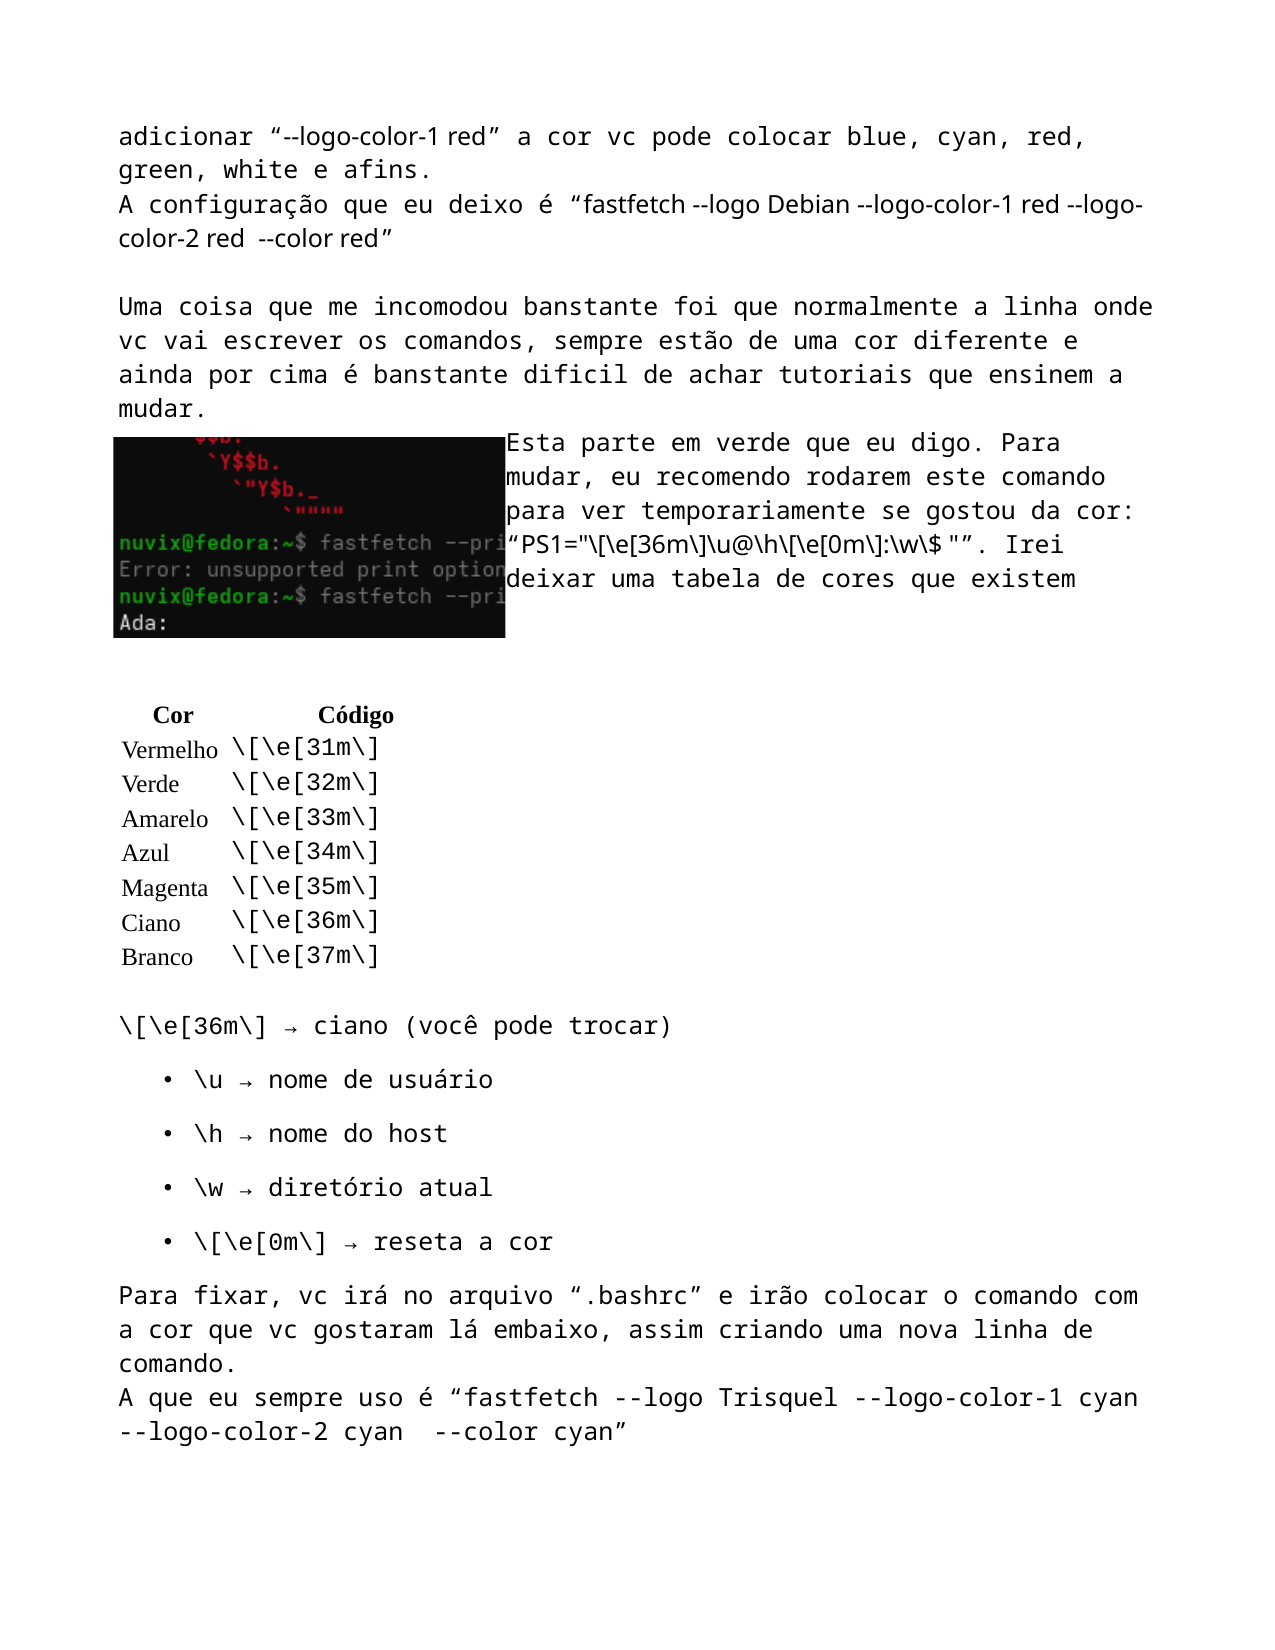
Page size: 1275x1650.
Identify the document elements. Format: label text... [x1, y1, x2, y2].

text Para fixar, vc irá no arquivo “.bashrc” e irão colocar o comando com a cor que vc gostaram lá embaixo, assim criando uma nova linha de comando. [118, 1278, 1157, 1380]
table_cell Vermelho [118, 732, 228, 766]
table_cell Verde [118, 766, 228, 801]
table_cell Magenta [118, 870, 228, 905]
text A que eu sempre uso é “fastfetch --logo Trisquel --logo-color-1 cyan --logo-color-2 cyan --color cyan” [118, 1380, 1157, 1482]
table_cell Amarelo [118, 801, 228, 836]
picture [113, 437, 506, 638]
text Uma coisa que me incomodou banstante foi que normalmente a linha onde vc vai escrever os comandos, sempre estão de uma cor diferente e ainda por cima é banstante dificil de achar tutoriais que ensinem a mudar. [118, 288, 1157, 425]
table_cell \[\e[33m\] [228, 801, 484, 836]
table_cell Azul [118, 836, 228, 870]
list \u → nome de usuário [164, 1062, 1157, 1096]
table_cell \[\e[34m\] [228, 836, 484, 870]
table_cell \[\e[31m\] [228, 732, 484, 766]
list \w → diretório atual [164, 1170, 1157, 1204]
table_cell \[\e[36m\] [228, 905, 484, 939]
table_cell \[\e[32m\] [228, 766, 484, 801]
text A configuração que eu deixo é “fastfetch --logo Debian --logo-color-1 red --logo-color-2 red --color red” [118, 186, 1157, 254]
text adicionar “--logo-color-1 red” a cor vc pode colocar blue, cyan, red, green, white e afins. [118, 118, 1157, 186]
list \[\e[0m\] → reseta a cor [164, 1224, 1157, 1258]
table_cell Branco [118, 939, 228, 974]
text \[\e[36m\] → ciano (você pode trocar) [118, 1008, 1157, 1042]
table_header Código [228, 697, 484, 732]
table_cell \[\e[37m\] [228, 939, 484, 974]
table_header Cor [118, 697, 228, 732]
table_cell Ciano [118, 905, 228, 939]
list \h → nome do host [164, 1116, 1157, 1150]
table_cell \[\e[35m\] [228, 870, 484, 905]
text Esta parte em verde que eu digo. Para mudar, eu recomendo rodarem este comando para ver temporariamente se gostou da cor: “PS1="\[\e[36m\]\u@\h\[\e[0m\]:\w\$ "”. Irei deixar uma tabela de cores que existem [118, 425, 1157, 697]
